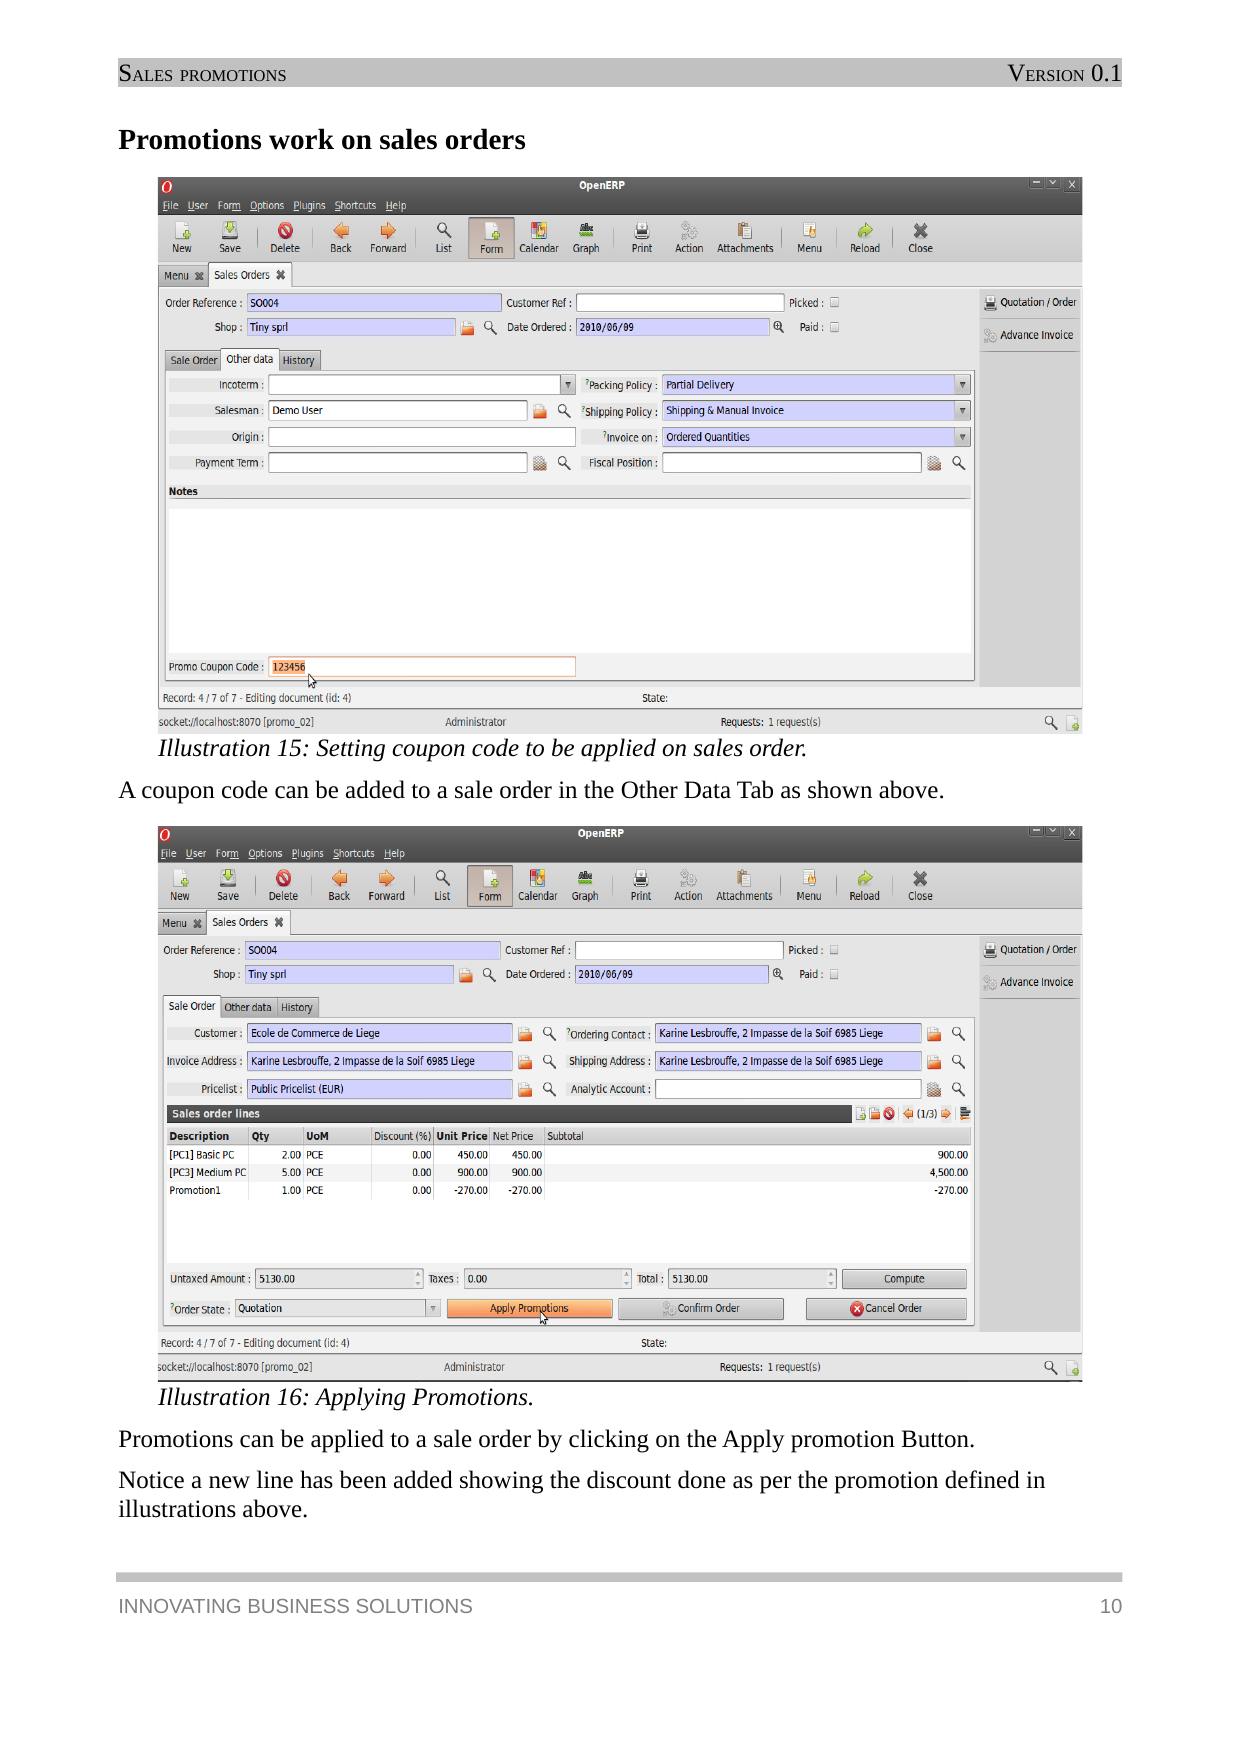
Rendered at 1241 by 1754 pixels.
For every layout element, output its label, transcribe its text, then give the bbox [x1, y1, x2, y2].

text Promotions can be applied to a sale order by clicking on the Apply promotion Button. [118, 817, 1122, 1453]
text Illustration 16: Applying Promotions. [158, 1382, 1082, 1410]
text A coupon code can be added to a sale order in the Other Data Tab as shown above. [118, 168, 1122, 804]
picture [157, 826, 1083, 1382]
text Notice a new line has been added showing the discount done as per the promotion defined in illustrations above. [118, 1466, 1122, 1523]
text Promotions work on sales orders [118, 122, 1122, 155]
text Illustration 15: Setting coupon code to be applied on sales order. [158, 734, 1082, 762]
picture [157, 177, 1083, 734]
